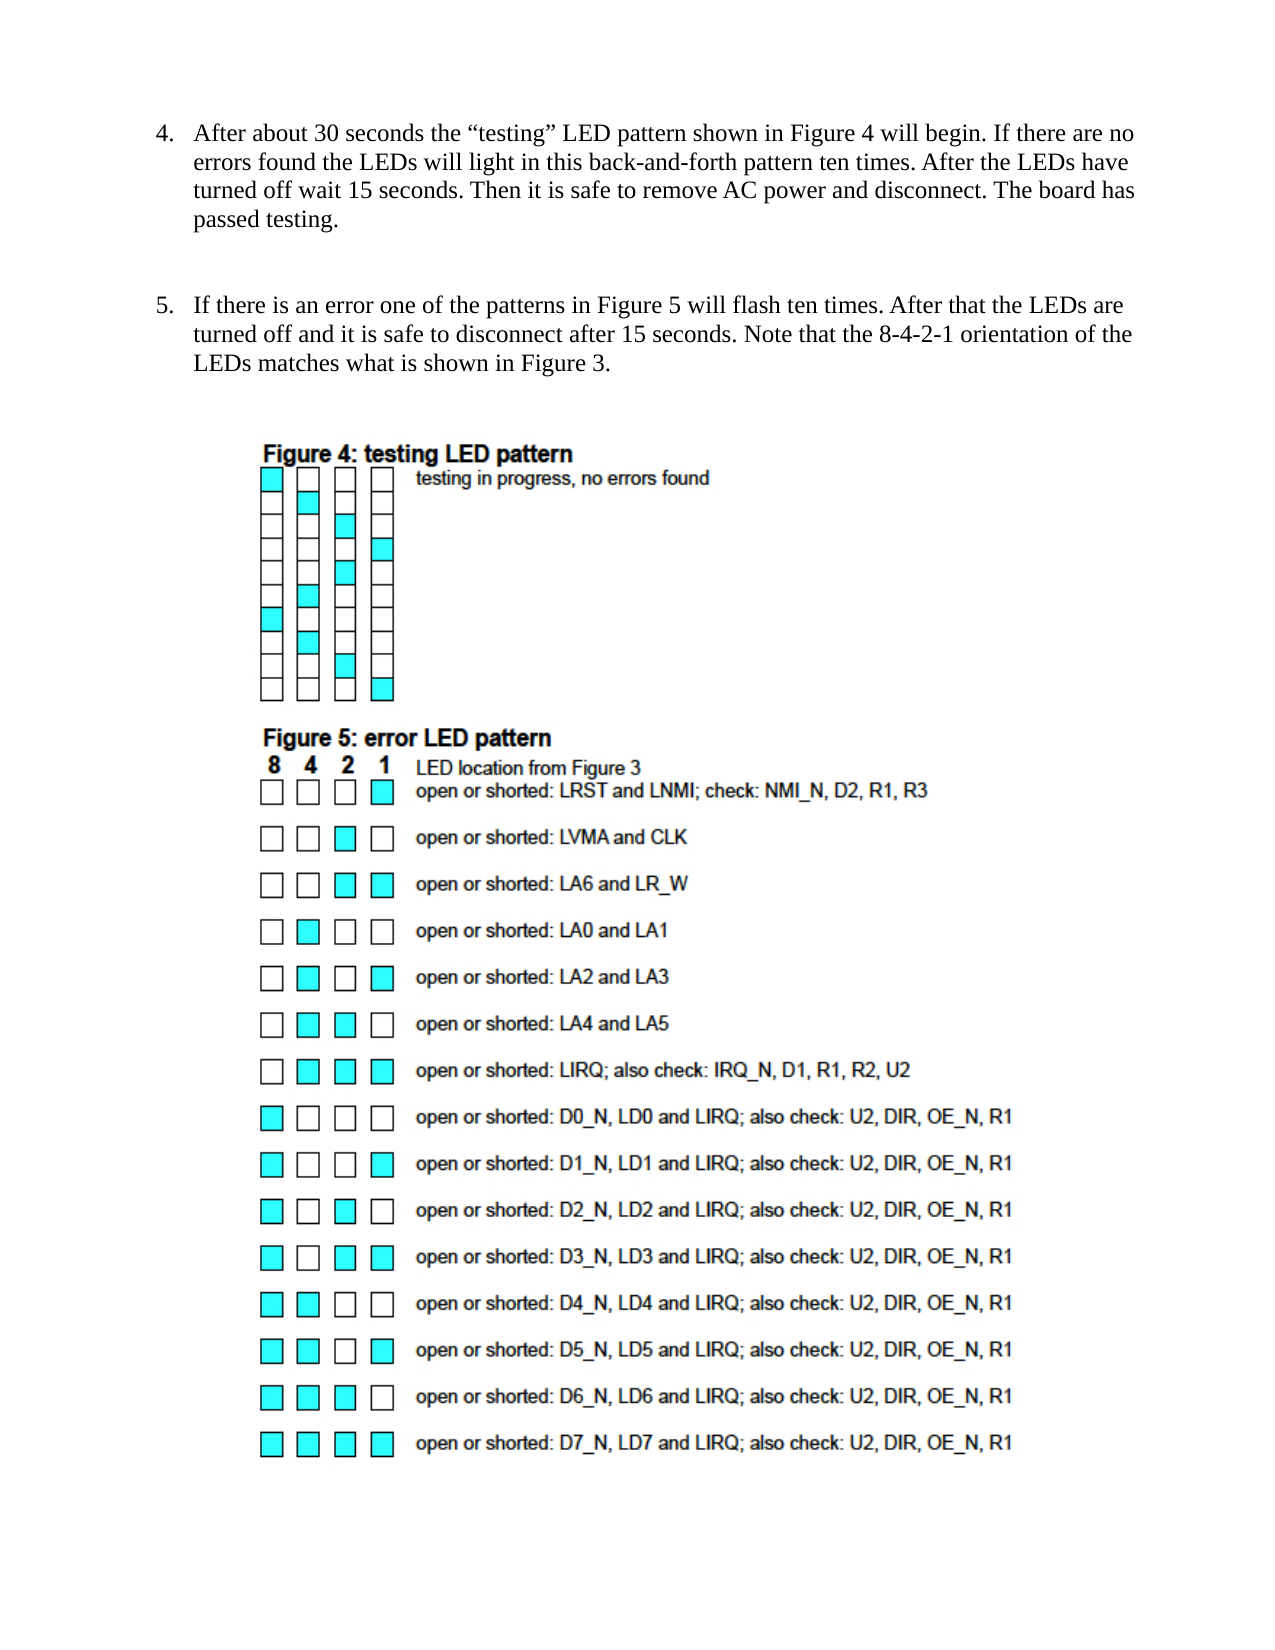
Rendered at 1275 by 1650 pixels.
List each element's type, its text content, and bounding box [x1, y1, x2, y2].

picture [243, 434, 1032, 1477]
list If there is an error one of the patterns in Figure 5 will flash ten times. After that the LEDs are turned off and it is safe to disconnect after 15 seconds. Note that the 8-4-2-1 orientation of the LEDs matches what is shown in Figure 3. [156, 291, 1157, 377]
list After about 30 seconds the “testing” LED pattern shown in Figure 4 will begin. If there are no errors found the LEDs will light in this back-and-forth pattern ten times. After the LEDs have turned off wait 15 seconds. Then it is safe to remove AC power and disconnect. The board has passed testing. [156, 118, 1157, 233]
